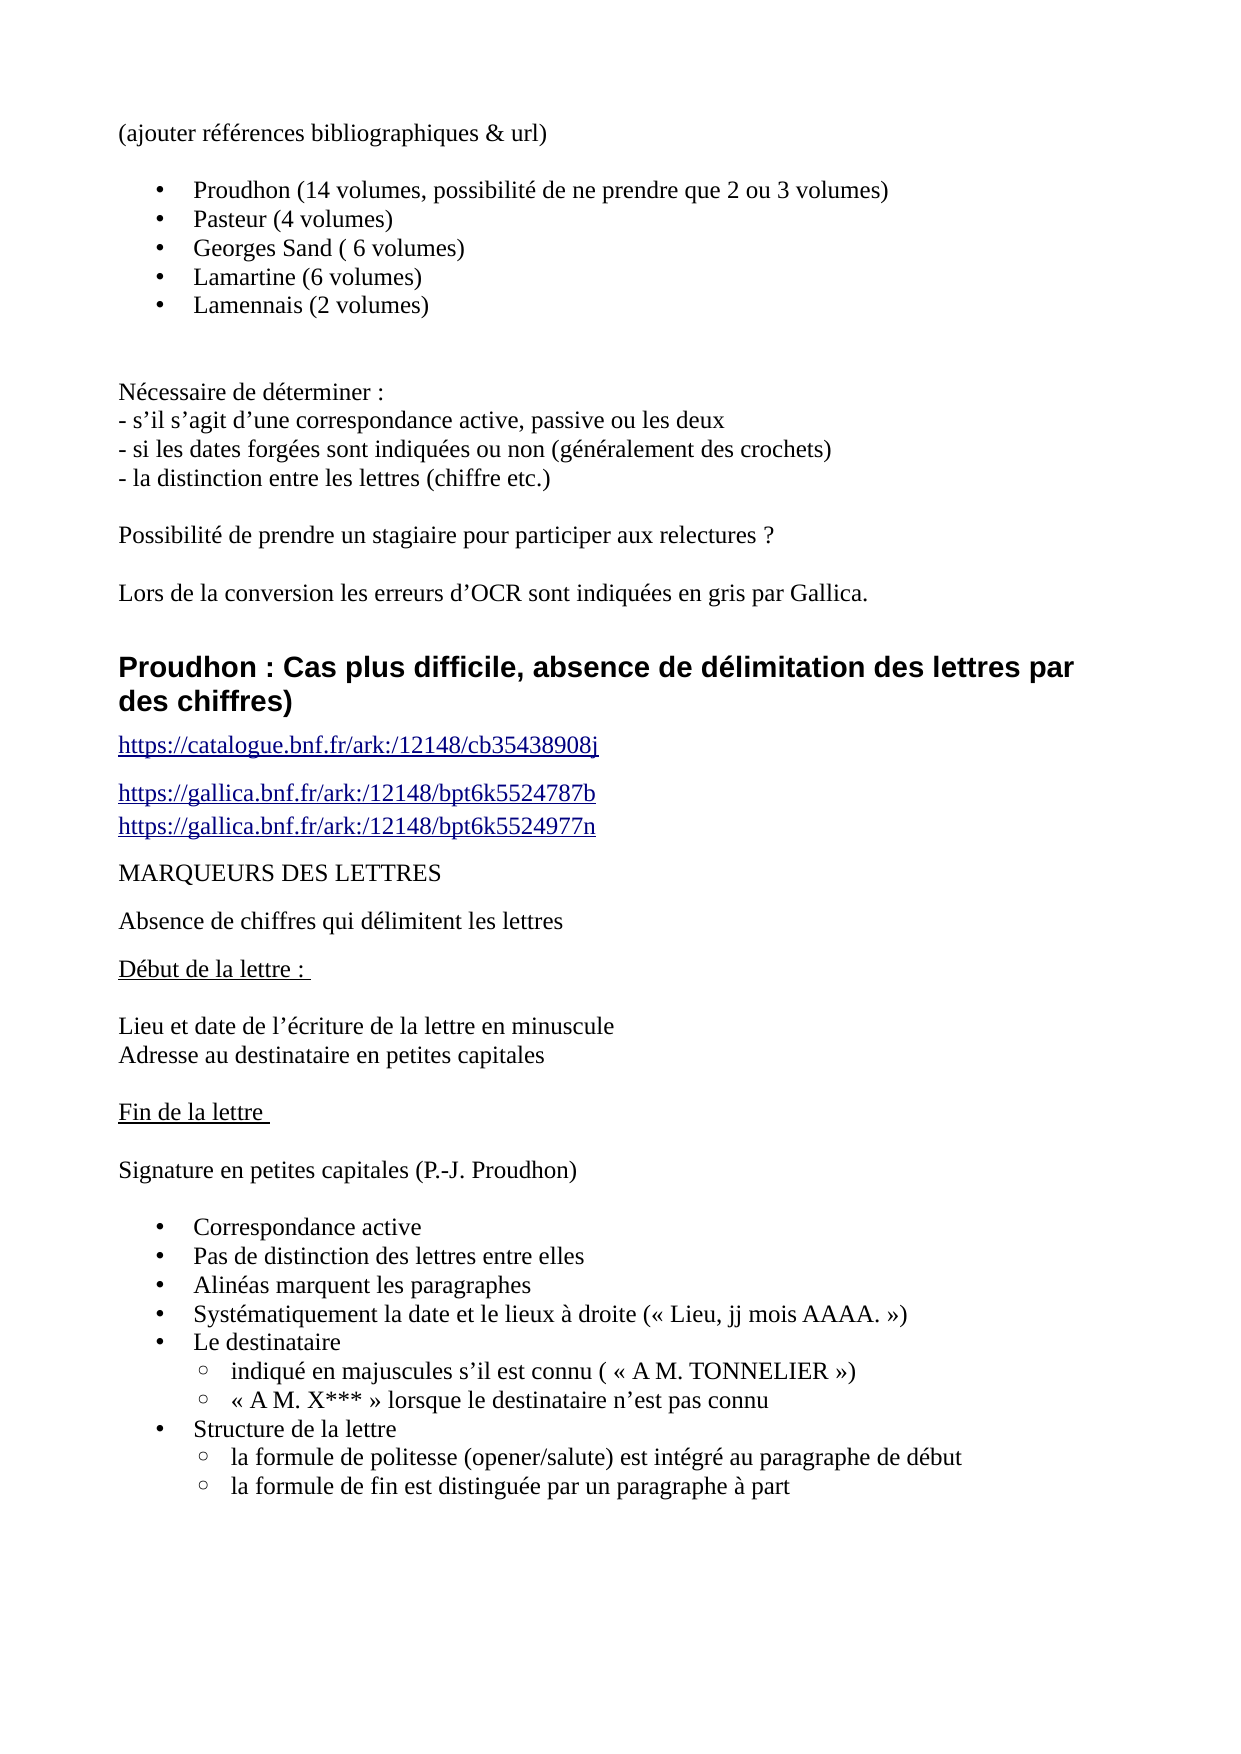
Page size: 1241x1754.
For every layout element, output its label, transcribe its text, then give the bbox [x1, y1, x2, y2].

list Pas de distinction des lettres entre elles [156, 1241, 1122, 1270]
text - la distinction entre les lettres (chiffre etc.) [118, 463, 1122, 492]
text Nécessaire de déterminer : [118, 377, 1122, 406]
list Le destinataire [156, 1327, 1122, 1356]
list Pasteur (4 volumes) [156, 204, 1122, 233]
text https://gallica.bnf.fr/ark:/12148/bpt6k5524787b https://gallica.bnf.fr/ark:/12148/bpt6k5524977n [118, 778, 1122, 839]
list « A M. X*** » lorsque le destinataire n’est pas connu [193, 1385, 1122, 1414]
list Georges Sand ( 6 volumes) [156, 233, 1122, 262]
text - s’il s’agit d’une correspondance active, passive ou les deux [118, 406, 1122, 434]
list la formule de fin est distinguée par un paragraphe à part [193, 1471, 1122, 1500]
text https://catalogue.bnf.fr/ark:/12148/cb35438908j [118, 730, 1122, 759]
text Signature en petites capitales (P.-J. Proudhon) [118, 1155, 1122, 1184]
list Structure de la lettre [156, 1414, 1122, 1442]
list Correspondance active [156, 1212, 1122, 1241]
list la formule de politesse (opener/salute) est intégré au paragraphe de début [193, 1442, 1122, 1471]
text Fin de la lettre [118, 1097, 1122, 1126]
text Possibilité de prendre un stagiaire pour participer aux relectures ? [118, 521, 1122, 549]
text Adresse au destinataire en petites capitales [118, 1040, 1122, 1069]
text Début de la lettre : [118, 954, 1122, 982]
list Proudhon (14 volumes, possibilité de ne prendre que 2 ou 3 volumes) [156, 176, 1122, 204]
text Lieu et date de l’écriture de la lettre en minuscule [118, 1011, 1122, 1040]
list indiqué en majuscules s’il est connu ( « A M. TONNELIER ») [193, 1356, 1122, 1385]
subtitle Proudhon : Cas plus difficile, absence de délimitation des lettres par des chiffres) [118, 650, 1122, 718]
list Systématiquement la date et le lieux à droite (« Lieu, jj mois AAAA. ») [156, 1299, 1122, 1327]
text (ajouter références bibliographiques & url) [118, 118, 1122, 147]
text MARQUEURS DES LETTRES [118, 858, 1122, 887]
list Lamennais (2 volumes) [156, 291, 1122, 319]
list Lamartine (6 volumes) [156, 262, 1122, 291]
text - si les dates forgées sont indiquées ou non (généralement des crochets) [118, 434, 1122, 463]
list Alinéas marquent les paragraphes [156, 1270, 1122, 1299]
text Absence de chiffres qui délimitent les lettres [118, 906, 1122, 935]
text Lors de la conversion les erreurs d’OCR sont indiquées en gris par Gallica. [118, 578, 1122, 607]
